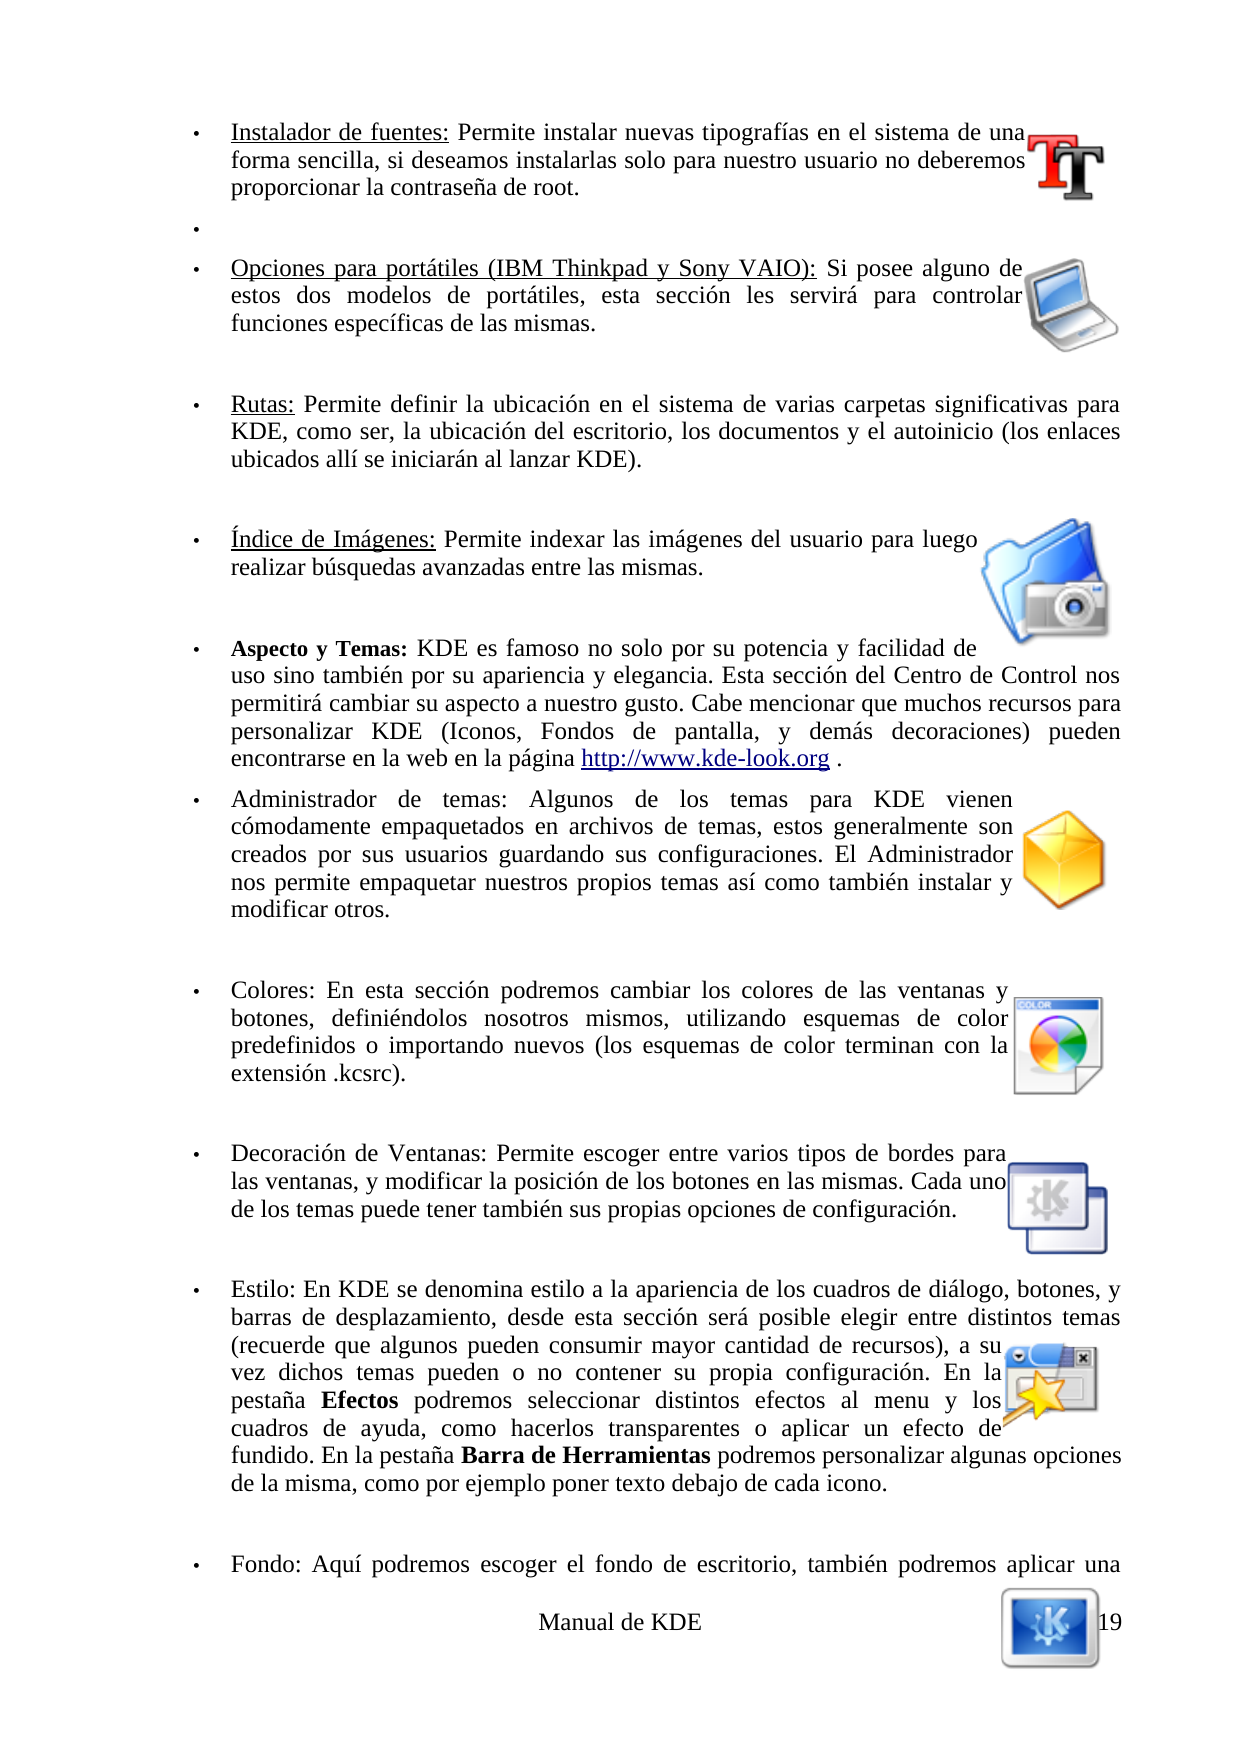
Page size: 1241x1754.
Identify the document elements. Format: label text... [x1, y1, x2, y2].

picture [1026, 133, 1105, 204]
list Instalador de fuentes: Permite instalar nuevas tipografías en el sistema de una forma sencilla, si deseamos instalarlas solo para nuestro usuario no deberemos proporcionar la contraseña de root. [193, 118, 1122, 201]
list Aspecto y Temas: KDE es famoso no solo por su potencia y facilidad de uso sino también por su apariencia y elegancia. Esta sección del Centro de Control nos permitirá cambiar su aspecto a nuestro gusto. Cabe mencionar que muchos recursos para personalizar KDE (Iconos, Fondos de pantalla, y demás decoraciones) pueden encontrarse en la web en la página http://www.kde-look.org . [193, 634, 1122, 772]
list Estilo: En KDE se denomina estilo a la apariencia de los cuadros de diálogo, botones, y barras de desplazamiento, desde esta sección será posible elegir entre distintos temas (recuerde que algunos pueden consumir mayor cantidad de recursos), a su vez dichos temas pueden o no contener su propia configuración. En la pestaña Efectos podremos seleccionar distintos efectos al menu y los cuadros de ayuda, como hacerlos transparentes o aplicar un efecto de fundido. En la pestaña Barra de Herramientas podremos personalizar algunas opciones de la misma, como por ejemplo poner texto debajo de cada icono. [193, 1275, 1122, 1497]
picture [1001, 1579, 1102, 1680]
picture [1023, 258, 1124, 359]
picture [1007, 1158, 1108, 1259]
picture [1009, 997, 1109, 1098]
list Fondo: Aquí podremos escoger el fondo de escritorio, también podremos aplicar una [193, 1550, 1122, 1577]
list Rutas: Permite definir la ubicación en el sistema de varias carpetas significativas para KDE, como ser, la ubicación del escritorio, los documentos y el autoinicio (los enlaces ubicados allí se iniciarán al lanzar KDE). [193, 390, 1122, 473]
list Opciones para portátiles (IBM Thinkpad y Sony VAIO): Si posee alguno de estos dos modelos de portátiles, esta sección les servirá para controlar funciones específicas de las mismas. [193, 254, 1122, 337]
list Decoración de Ventanas: Permite escoger entre varios tipos de bordes para las ventanas, y modificar la posición de los botones en las mismas. Cada uno de los temas puede tener también sus propias opciones de configuración. [193, 1139, 1122, 1223]
list Administrador de temas: Algunos de los temas para KDE vienen cómodamente empaquetados en archivos de temas, estos generalmente son creados por sus usuarios guardando sus configuraciones. El Administrador nos permite empaquetar nuestros propios temas así como también instalar y modificar otros. [193, 785, 1122, 923]
picture [1002, 1336, 1103, 1437]
list Colores: En esta sección podremos cambiar los colores de las ventanas y botones, definiéndolos nosotros mismos, utilizando esquemas de color predefinidos o importando nuevos (los esquemas de color terminan con la extensión .kcsrc). [193, 976, 1122, 1087]
list Índice de Imágenes: Permite indexar las imágenes del usuario para luego realizar búsquedas avanzadas entre las mismas. [193, 526, 978, 581]
picture [978, 518, 1112, 652]
picture [1013, 809, 1114, 910]
